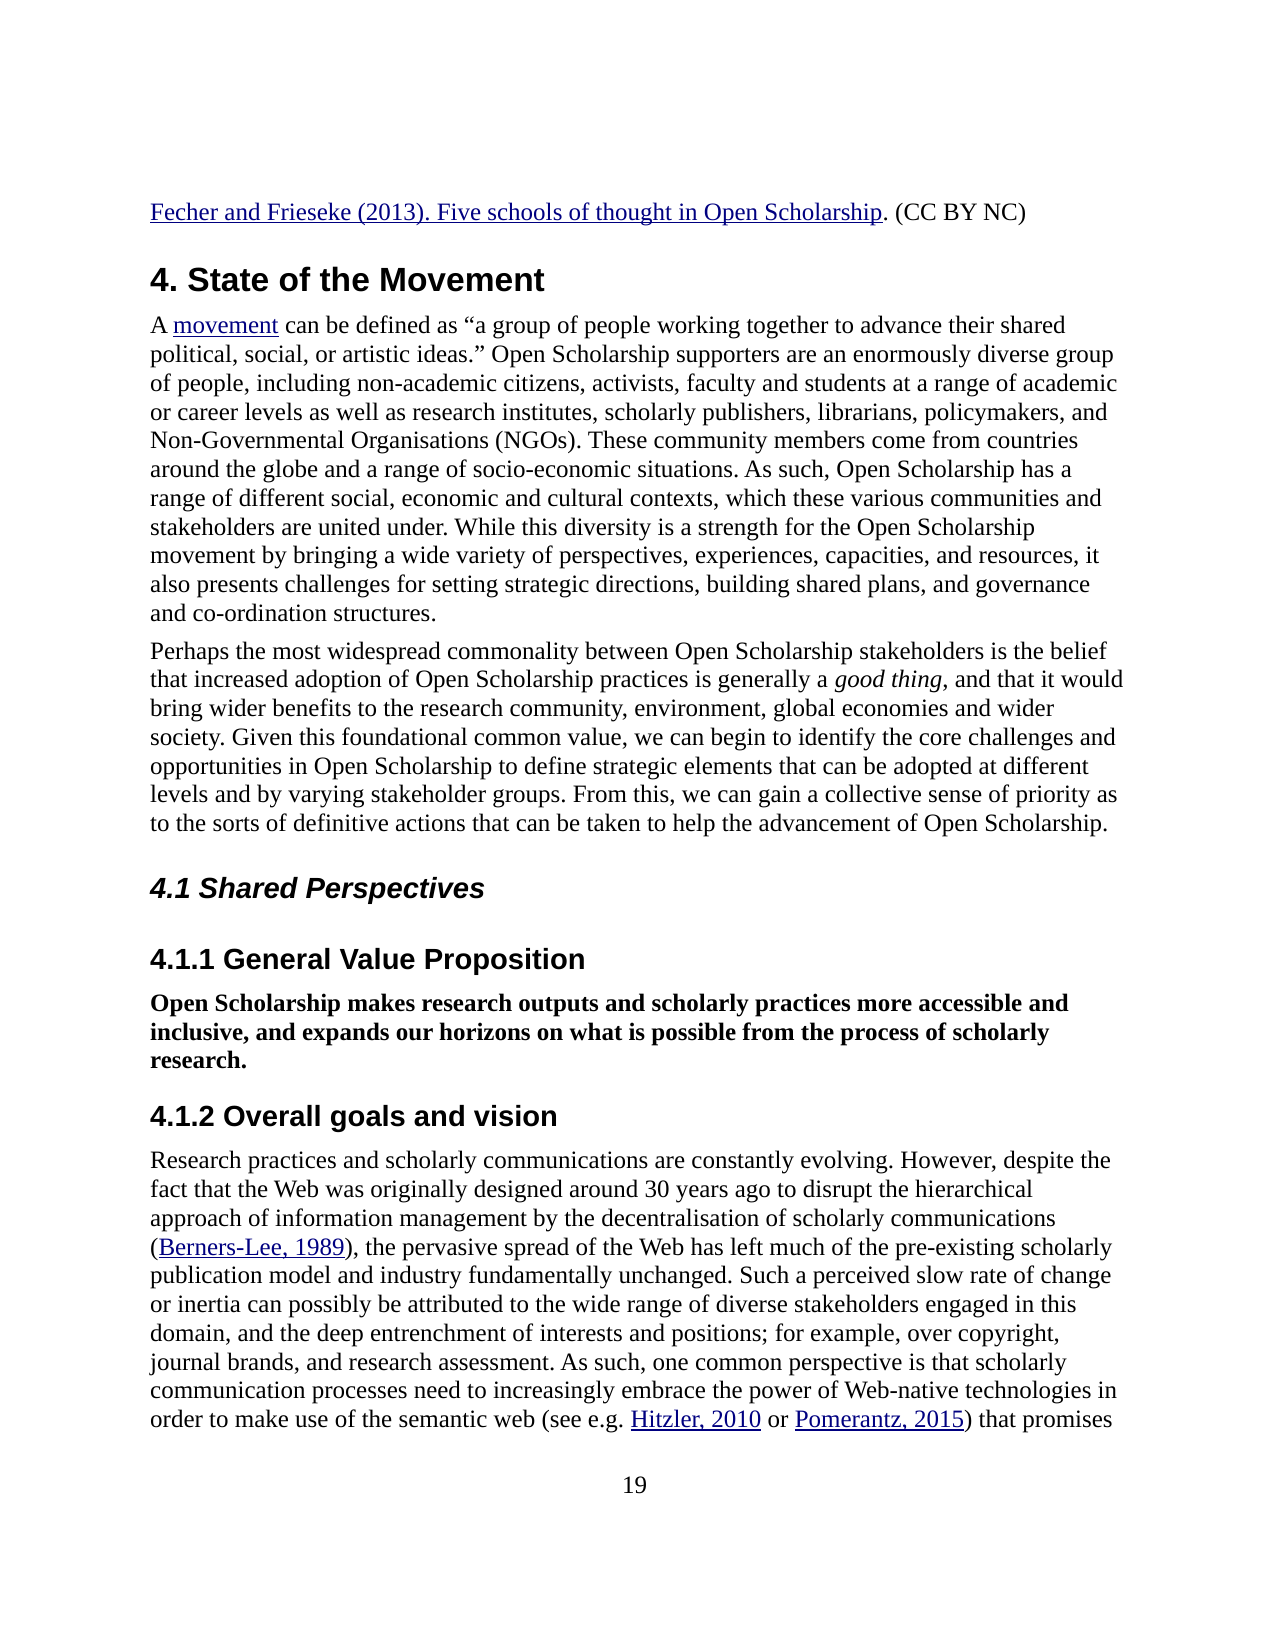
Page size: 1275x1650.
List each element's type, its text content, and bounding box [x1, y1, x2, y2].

text Open Scholarship makes research outputs and scholarly practices more accessible and inclusive, and expands our horizons on what is possible from the process of scholarly research. [150, 988, 1125, 1074]
text Research practices and scholarly communications are constantly evolving. However, despite the fact that the Web was originally designed around 30 years ago to disrupt the hierarchical approach of information management by the decentralisation of scholarly communications (Berners-Lee, 1989), the pervasive spread of the Web has left much of the pre-existing scholarly publication model and industry fundamentally unchanged. Such a perceived slow rate of change or inertia can possibly be attributed to the wide range of diverse stakeholders engaged in this domain, and the deep entrenchment of interests and positions; for example, over copyright, journal brands, and research assessment. As such, one common perspective is that scholarly communication processes need to increasingly embrace the power of Web-native technologies in order to make use of the semantic web (see e.g. Hitzler, 2010 or Pomerantz, 2015) that promises [150, 1145, 1125, 1433]
subtitle 4.1 Shared Perspectives [150, 871, 1125, 904]
subtitle 4.1.1 General Value Proposition [150, 942, 1125, 976]
text A movement can be defined as “a group of people working together to advance their shared political, social, or artistic ideas.” Open Scholarship supporters are an enormously diverse group of people, including non-academic citizens, activists, faculty and students at a range of academic or career levels as well as research institutes, scholarly publishers, librarians, policymakers, and Non-Governmental Organisations (NGOs). These community members come from countries around the globe and a range of socio-economic situations. As such, Open Scholarship has a range of different social, economic and cultural contexts, which these various communities and stakeholders are united under. While this diversity is a strength for the Open Scholarship movement by bringing a wide variety of perspectives, experiences, capacities, and resources, it also presents challenges for setting strategic directions, building shared plans, and governance and co-ordination structures. [150, 311, 1125, 627]
subtitle 4.1.2 Overall goals and vision [150, 1099, 1125, 1133]
text Fecher and Frieseke (2013). Five schools of thought in Open Scholarship. (CC BY NC) [150, 197, 1125, 225]
subtitle 4. State of the Movement [150, 259, 1125, 298]
text Perhaps the most widespread commonality between Open Scholarship stakeholders is the belief that increased adoption of Open Scholarship practices is generally a good thing, and that it would bring wider benefits to the research community, environment, global economies and wider society. Given this foundational common value, we can begin to identify the core challenges and opportunities in Open Scholarship to define strategic elements that can be adopted at different levels and by varying stakeholder groups. From this, we can gain a collective sense of priority as to the sorts of definitive actions that can be taken to help the advancement of Open Scholarship. [150, 636, 1125, 837]
